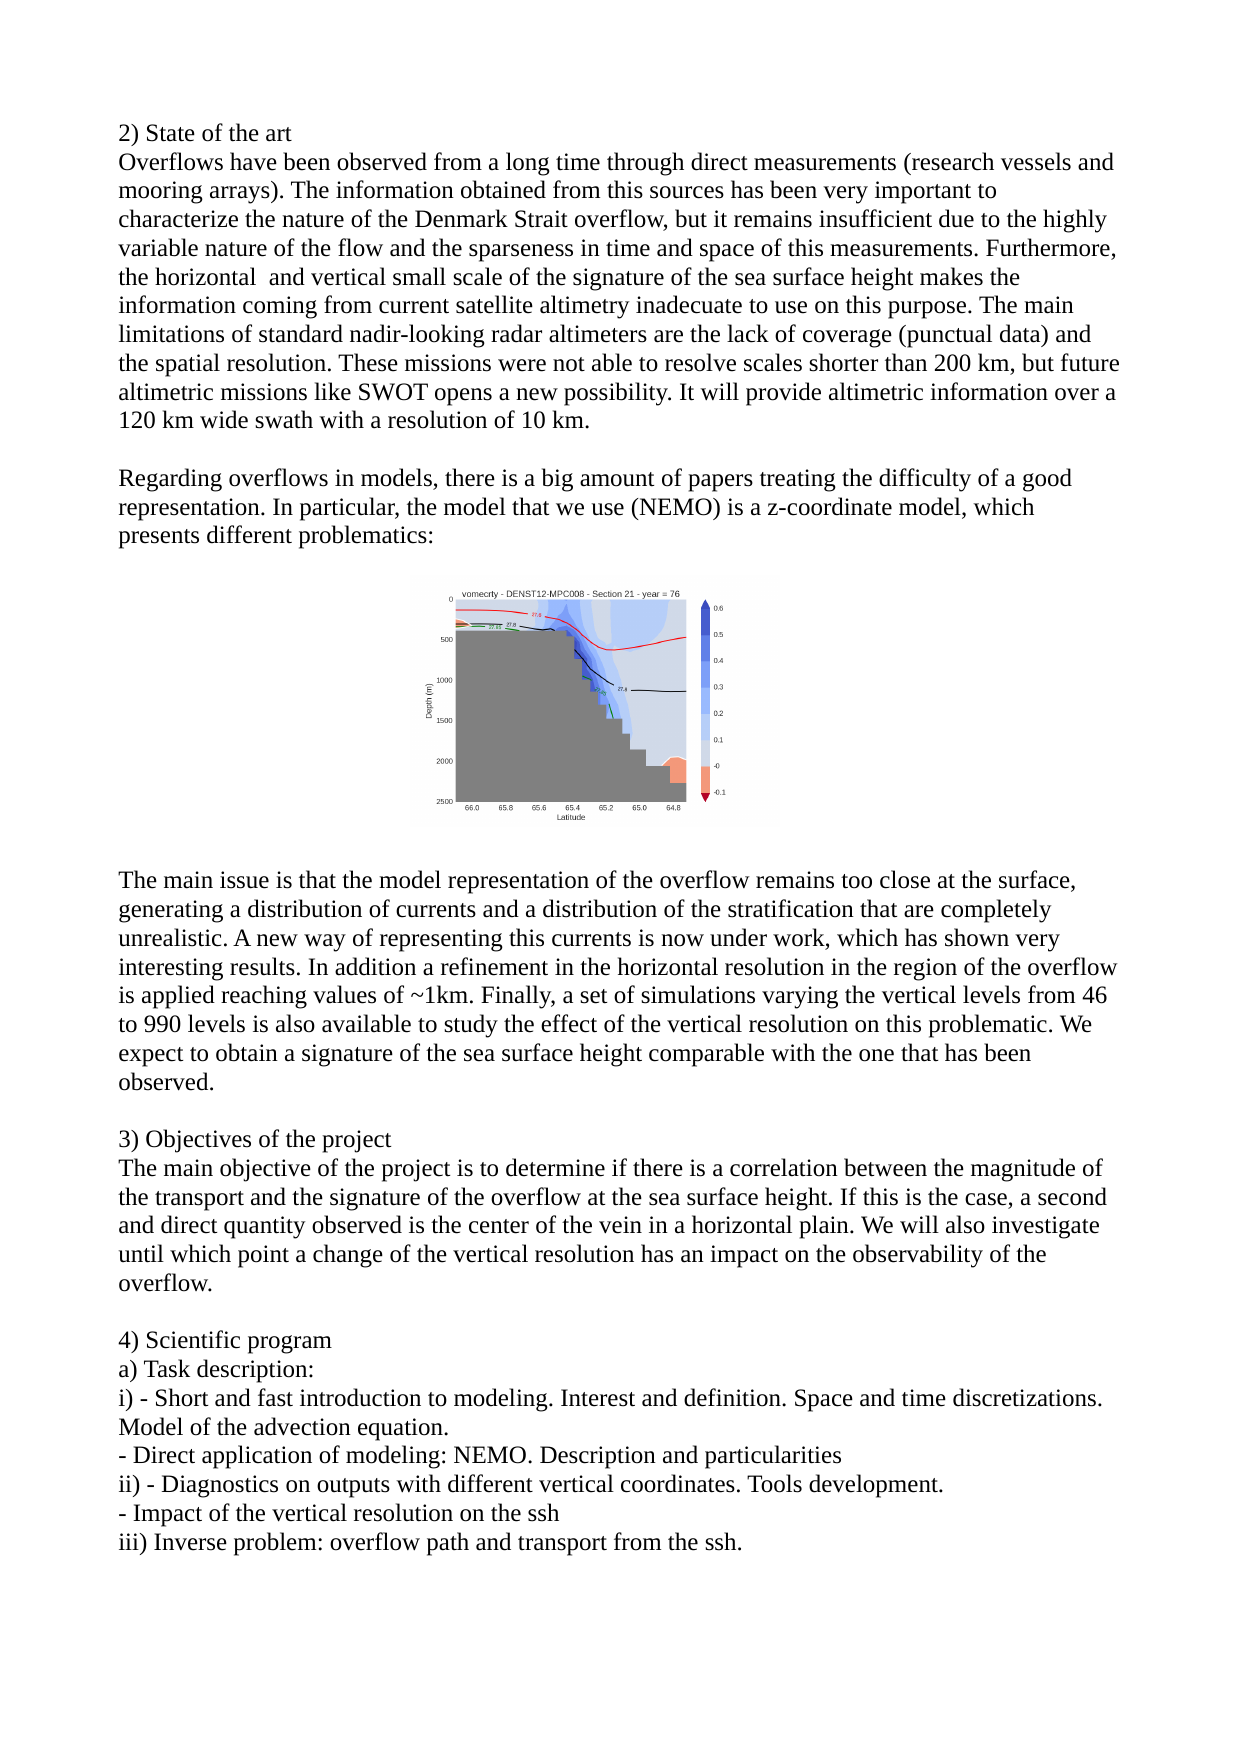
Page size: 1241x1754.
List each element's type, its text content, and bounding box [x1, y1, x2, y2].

text i) - Short and fast introduction to modeling. Interest and definition. Space and time discretizations. Model of the advection equation. - Direct application of modeling: NEMO. Description and particularities ii) - Diagnostics on outputs with different vertical coordinates. Tools development. - Impact of the vertical resolution on the ssh iii) Inverse problem: overflow path and transport from the ssh. [118, 1383, 1122, 1556]
text The main issue is that the model representation of the overflow remains too close at the surface, generating a distribution of currents and a distribution of the stratification that are completely unrealistic. A new way of representing this currents is now under work, which has shown very interesting results. In addition a refinement in the horizontal resolution in the region of the overflow is applied reaching values of ~1km. Finally, a set of simulations varying the vertical levels from 46 to 990 levels is also available to study the effect of the vertical resolution on this problematic. We expect to obtain a signature of the sea surface height comparable with the one that has been observed. [118, 866, 1122, 1096]
picture [409, 575, 780, 827]
text The main objective of the project is to determine if there is a correlation between the magnitude of the transport and the signature of the overflow at the sea surface height. If this is the case, a second and direct quantity observed is the center of the vein in a horizontal plain. We will also investigate until which point a change of the vertical resolution has an impact on the observability of the overflow. [118, 1153, 1122, 1297]
text Regarding overflows in models, there is a big amount of papers treating the difficulty of a good representation. In particular, the model that we use (NEMO) is a z-coordinate model, which presents different problematics: [118, 463, 1122, 549]
text 2) State of the art [118, 118, 1122, 147]
text 3) Objectives of the project [118, 1124, 1122, 1153]
text Overflows have been observed from a long time through direct measurements (research vessels and mooring arrays). The information obtained from this sources has been very important to characterize the nature of the Denmark Strait overflow, but it remains insufficient due to the highly variable nature of the flow and the sparseness in time and space of this measurements. Furthermore, the horizontal and vertical small scale of the signature of the sea surface height makes the information coming from current satellite altimetry inadecuate to use on this purpose. The main limitations of standard nadir-looking radar altimeters are the lack of coverage (punctual data) and the spatial resolution. These missions were not able to resolve scales shorter than 200 km, but future altimetric missions like SWOT opens a new possibility. It will provide altimetric information over a 120 km wide swath with a resolution of 10 km. [118, 147, 1122, 434]
text a) Task description: [118, 1354, 1122, 1383]
text 4) Scientific program [118, 1326, 1122, 1354]
